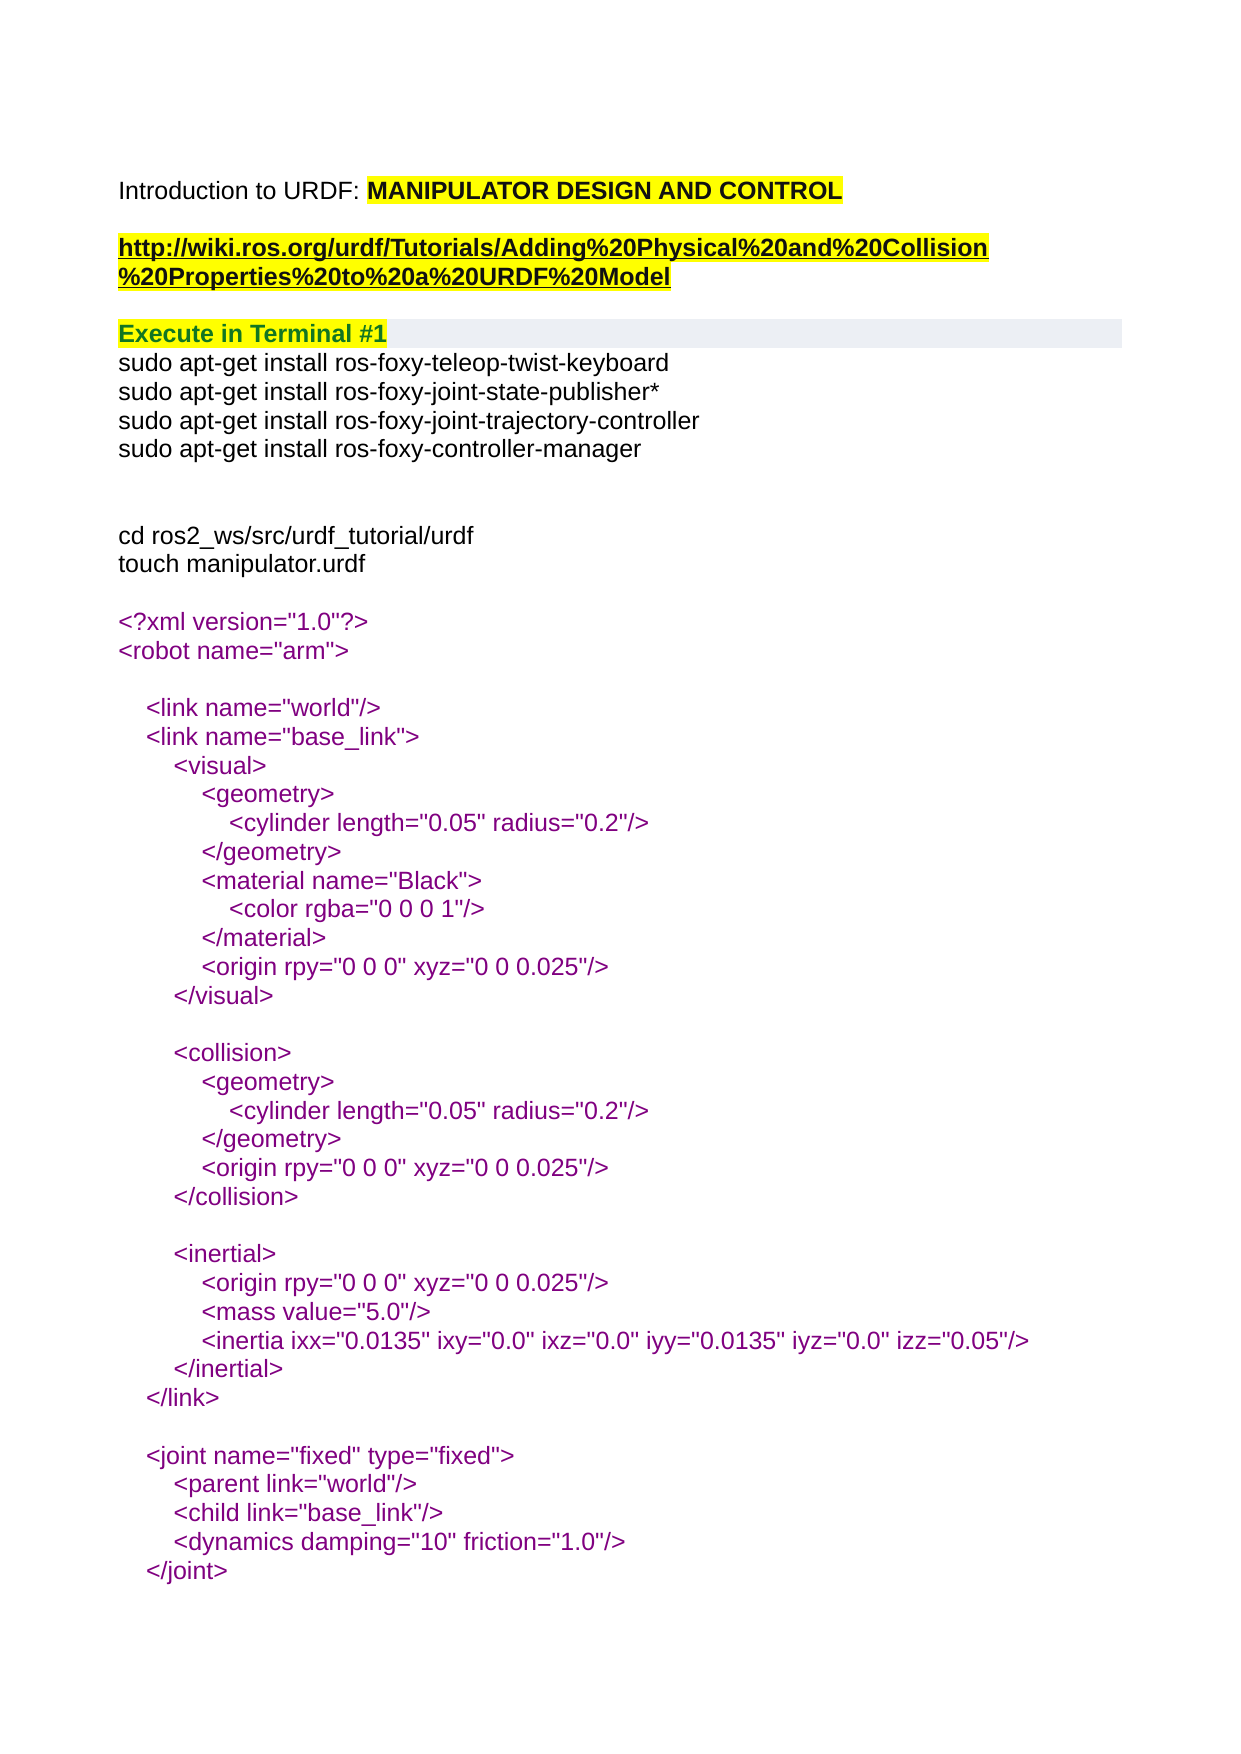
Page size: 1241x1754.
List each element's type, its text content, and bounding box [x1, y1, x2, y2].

text <origin rpy="0 0 0" xyz="0 0 0.025"/> [118, 952, 1122, 981]
text </material> [118, 923, 1122, 952]
text <parent link="world"/> [118, 1469, 1122, 1498]
text <material name="Black"> [118, 866, 1122, 894]
text <?xml version="1.0"?> [118, 607, 1122, 636]
text <link name="base_link"> [118, 722, 1122, 751]
text <geometry> [118, 1067, 1122, 1096]
text <cylinder length="0.05" radius="0.2"/> [118, 1096, 1122, 1124]
text Introduction to URDF: MANIPULATOR DESIGN AND CONTROL [118, 176, 1122, 204]
text </geometry> [118, 1124, 1122, 1153]
text <child link="base_link"/> [118, 1498, 1122, 1527]
text sudo apt-get install ros-foxy-joint-state-publisher* [118, 377, 1122, 406]
text <dynamics damping="10" friction="1.0"/> [118, 1527, 1122, 1556]
text <collision> [118, 1038, 1122, 1067]
text cd ros2_ws/src/urdf_tutorial/urdf [118, 521, 1122, 549]
text <inertial> [118, 1239, 1122, 1268]
text sudo apt-get install ros-foxy-joint-trajectory-controller [118, 406, 1122, 434]
text Execute in Terminal #1 [118, 319, 1122, 348]
text <origin rpy="0 0 0" xyz="0 0 0.025"/> [118, 1153, 1122, 1182]
text <color rgba="0 0 0 1"/> [118, 894, 1122, 923]
text <geometry> [118, 779, 1122, 808]
text <joint name="fixed" type="fixed"> [118, 1441, 1122, 1469]
text http://wiki.ros.org/urdf/Tutorials/Adding%20Physical%20and%20Collision%20Properties%20to%20a%20URDF%20Model [118, 233, 1122, 291]
text <link name="world"/> [118, 693, 1122, 722]
text touch manipulator.urdf [118, 549, 1122, 578]
text </geometry> [118, 837, 1122, 866]
text <mass value="5.0"/> [118, 1297, 1122, 1326]
text <cylinder length="0.05" radius="0.2"/> [118, 808, 1122, 837]
text sudo apt-get install ros-foxy-controller-manager [118, 434, 1122, 463]
text </visual> [118, 981, 1122, 1009]
text </link> [118, 1383, 1122, 1412]
text <robot name="arm"> [118, 636, 1122, 664]
text </collision> [118, 1182, 1122, 1211]
text </joint> [118, 1556, 1122, 1584]
text <visual> [118, 751, 1122, 779]
text </inertial> [118, 1354, 1122, 1383]
text <origin rpy="0 0 0" xyz="0 0 0.025"/> [118, 1268, 1122, 1297]
text sudo apt-get install ros-foxy-teleop-twist-keyboard [118, 348, 1122, 377]
text <inertia ixx="0.0135" ixy="0.0" ixz="0.0" iyy="0.0135" iyz="0.0" izz="0.05"/> [118, 1326, 1122, 1354]
